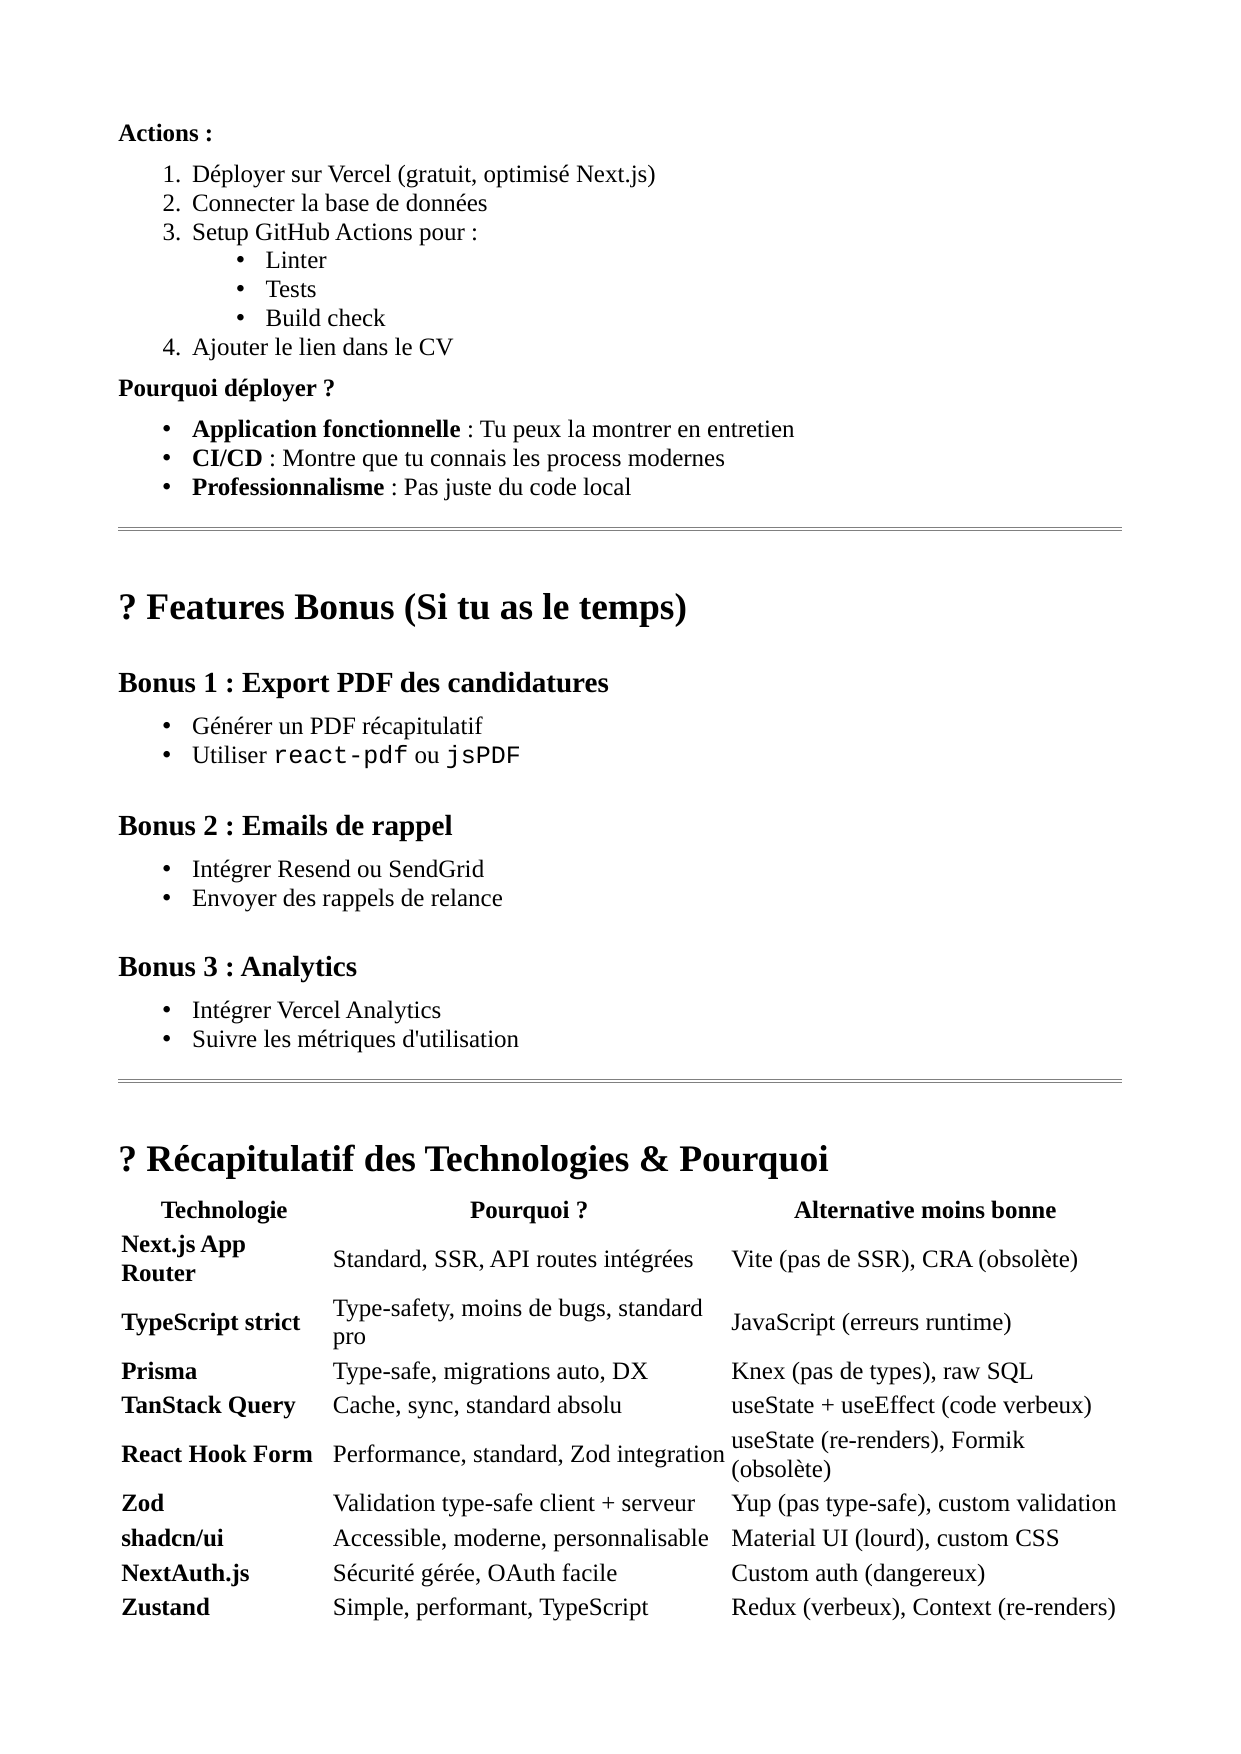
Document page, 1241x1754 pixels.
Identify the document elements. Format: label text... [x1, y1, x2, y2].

table_cell Standard, SSR, API routes intégrées [330, 1226, 728, 1290]
list Générer un PDF récapitulatif [162, 711, 1122, 740]
table_cell useState (re-renders), Formik (obsolète) [728, 1422, 1122, 1486]
text Pourquoi déployer ? [118, 373, 1122, 402]
subtitle ? Récapitulatif des Technologies & Pourquoi [118, 1136, 1122, 1179]
table_cell Prisma [118, 1353, 330, 1388]
list Envoyer des rappels de relance [162, 883, 1122, 912]
table_cell Next.js App Router [118, 1226, 330, 1290]
list Connecter la base de données [162, 188, 1122, 217]
table_cell Type-safety, moins de bugs, standard pro [330, 1290, 728, 1353]
list CI/CD : Montre que tu connais les process modernes [162, 443, 1122, 472]
list Ajouter le lien dans le CV [162, 332, 1122, 361]
list Professionnalisme : Pas juste du code local [162, 472, 1122, 501]
list Déployer sur Vercel (gratuit, optimisé Next.js) [162, 159, 1122, 188]
table_cell React Hook Form [118, 1422, 330, 1486]
table_cell NextAuth.js [118, 1555, 330, 1589]
table_cell Vite (pas de SSR), CRA (obsolète) [728, 1226, 1122, 1290]
table_header Pourquoi ? [330, 1192, 728, 1226]
table_cell Zustand [118, 1589, 330, 1624]
list Tests [236, 274, 1122, 303]
list Setup GitHub Actions pour : [162, 217, 1122, 246]
table_cell JavaScript (erreurs runtime) [728, 1290, 1122, 1353]
table_cell shadcn/ui [118, 1520, 330, 1555]
table_cell Redux (verbeux), Context (re-renders) [728, 1589, 1122, 1624]
subtitle ? Features Bonus (Si tu as le temps) [118, 584, 1122, 627]
subtitle Actions : [118, 118, 1122, 147]
table_cell Cache, sync, standard absolu [330, 1388, 728, 1422]
table_cell useState + useEffect (code verbeux) [728, 1388, 1122, 1422]
table_cell Custom auth (dangereux) [728, 1555, 1122, 1589]
subtitle Bonus 2 : Emails de rappel [118, 808, 1122, 842]
table_cell Knex (pas de types), raw SQL [728, 1353, 1122, 1388]
table_cell Yup (pas type-safe), custom validation [728, 1486, 1122, 1520]
table_cell Accessible, moderne, personnalisable [330, 1520, 728, 1555]
list Build check [236, 303, 1122, 332]
table_cell Zod [118, 1486, 330, 1520]
subtitle Bonus 3 : Analytics [118, 949, 1122, 983]
table_header Technologie [118, 1192, 330, 1226]
table_cell Performance, standard, Zod integration [330, 1422, 728, 1486]
table_cell Simple, performant, TypeScript [330, 1589, 728, 1624]
table_cell Sécurité gérée, OAuth facile [330, 1555, 728, 1589]
subtitle Bonus 1 : Export PDF des candidatures [118, 665, 1122, 698]
list Application fonctionnelle : Tu peux la montrer en entretien [162, 414, 1122, 443]
list Suivre les métriques d'utilisation [162, 1024, 1122, 1053]
table_cell Validation type-safe client + serveur [330, 1486, 728, 1520]
table_cell TanStack Query [118, 1388, 330, 1422]
list Linter [236, 246, 1122, 274]
table_cell Type-safe, migrations auto, DX [330, 1353, 728, 1388]
list Utiliser react-pdf ou jsPDF [162, 740, 1122, 771]
table_cell Material UI (lourd), custom CSS [728, 1520, 1122, 1555]
list Intégrer Vercel Analytics [162, 995, 1122, 1024]
table_cell TypeScript strict [118, 1290, 330, 1353]
list Intégrer Resend ou SendGrid [162, 854, 1122, 883]
table_header Alternative moins bonne [728, 1192, 1122, 1226]
